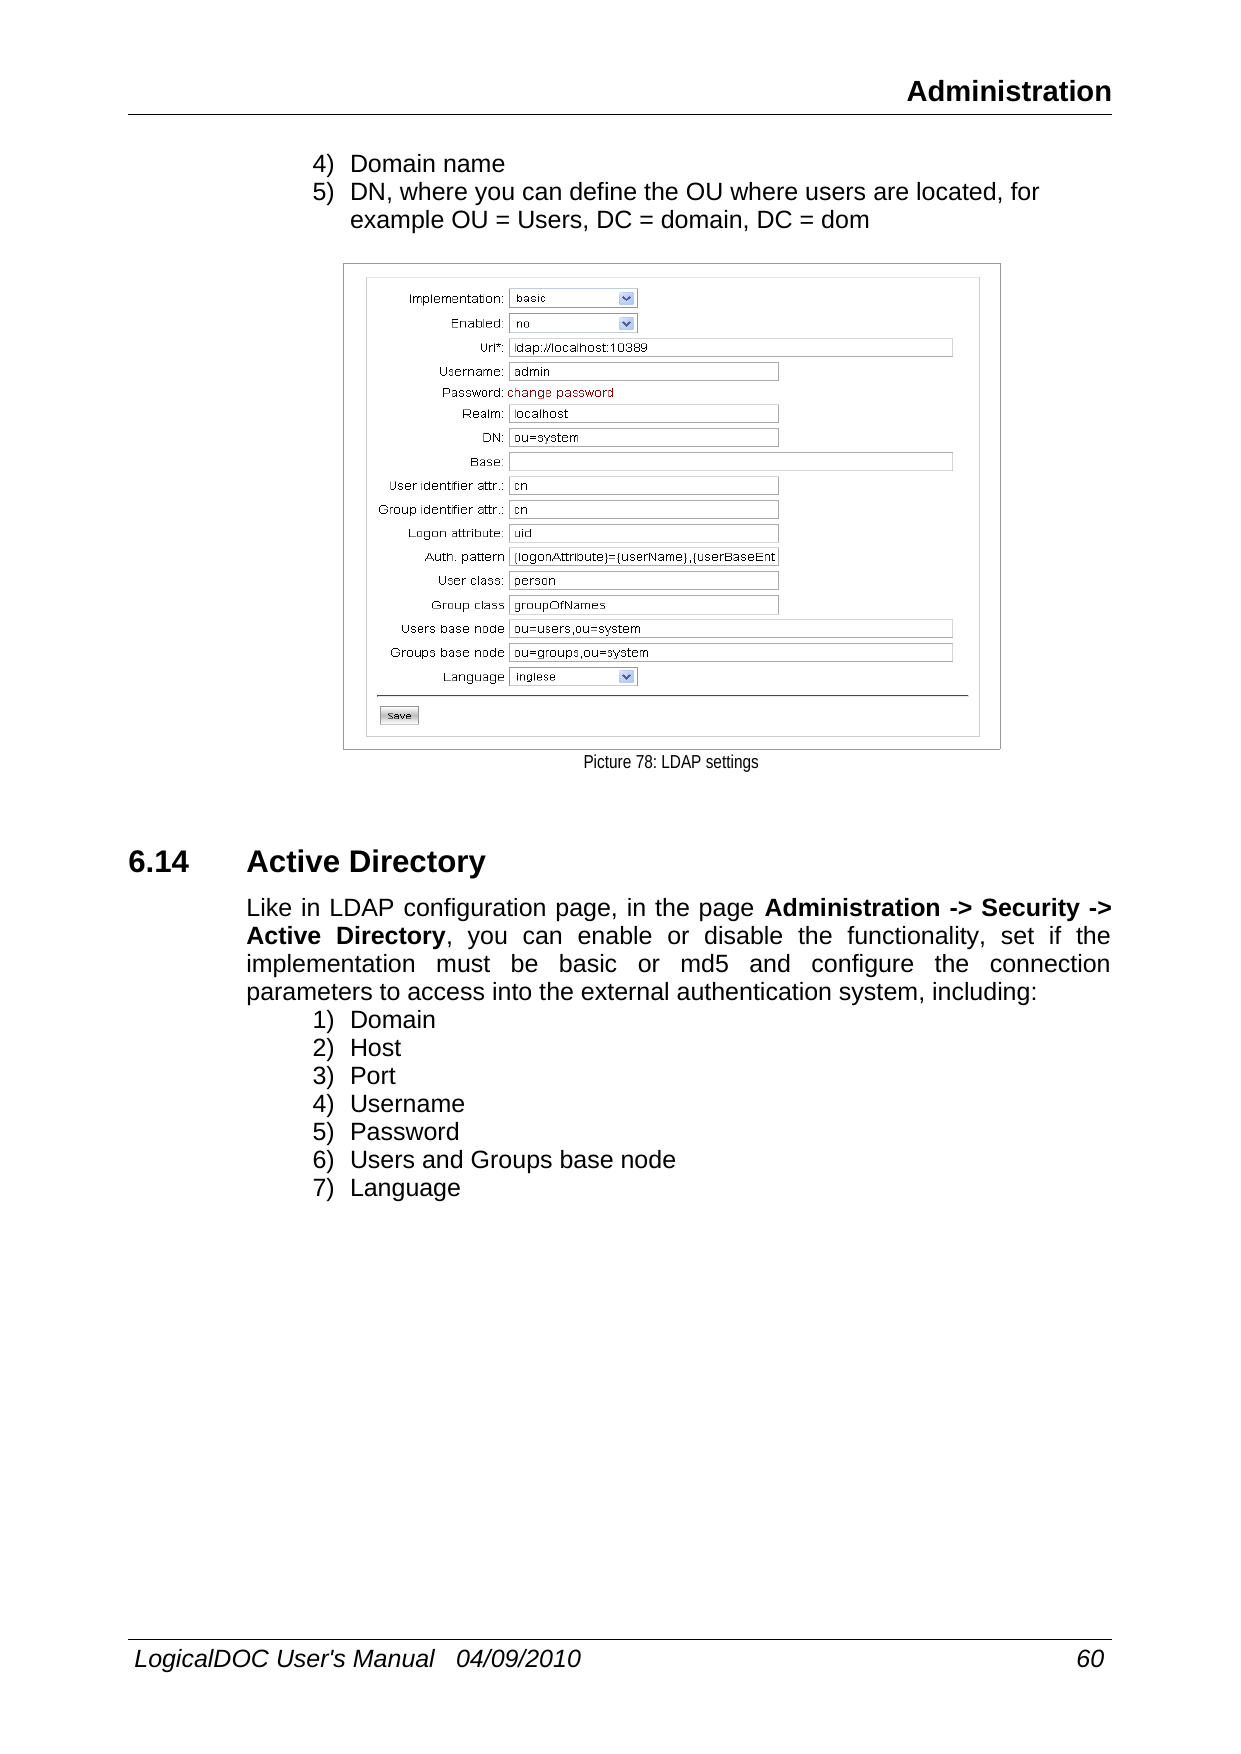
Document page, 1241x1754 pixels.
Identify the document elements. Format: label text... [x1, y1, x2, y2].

text Like in LDAP configuration page, in the page Administration -> Security -> Active Directory, you can enable or disable the functionality, set if the implementation must be basic or md5 and configure the connection parameters to access into the external authentication system, including: [246, 894, 1112, 1006]
text Picture 78: LDAP settings [342, 749, 999, 771]
list Language [312, 1173, 1112, 1201]
list Password [312, 1117, 1112, 1145]
list Username [312, 1089, 1112, 1117]
list Domain name [312, 150, 1112, 178]
list Port [312, 1062, 1112, 1089]
list DN, where you can define the OU where users are located, for [312, 178, 1112, 206]
list Host [312, 1034, 1112, 1062]
list Domain [312, 1006, 1112, 1034]
picture [359, 272, 984, 741]
list Users and Groups base node [312, 1145, 1112, 1173]
subtitle Active Directory [128, 844, 1112, 879]
text example OU = Users, DC = domain, DC = dom [350, 206, 1112, 234]
